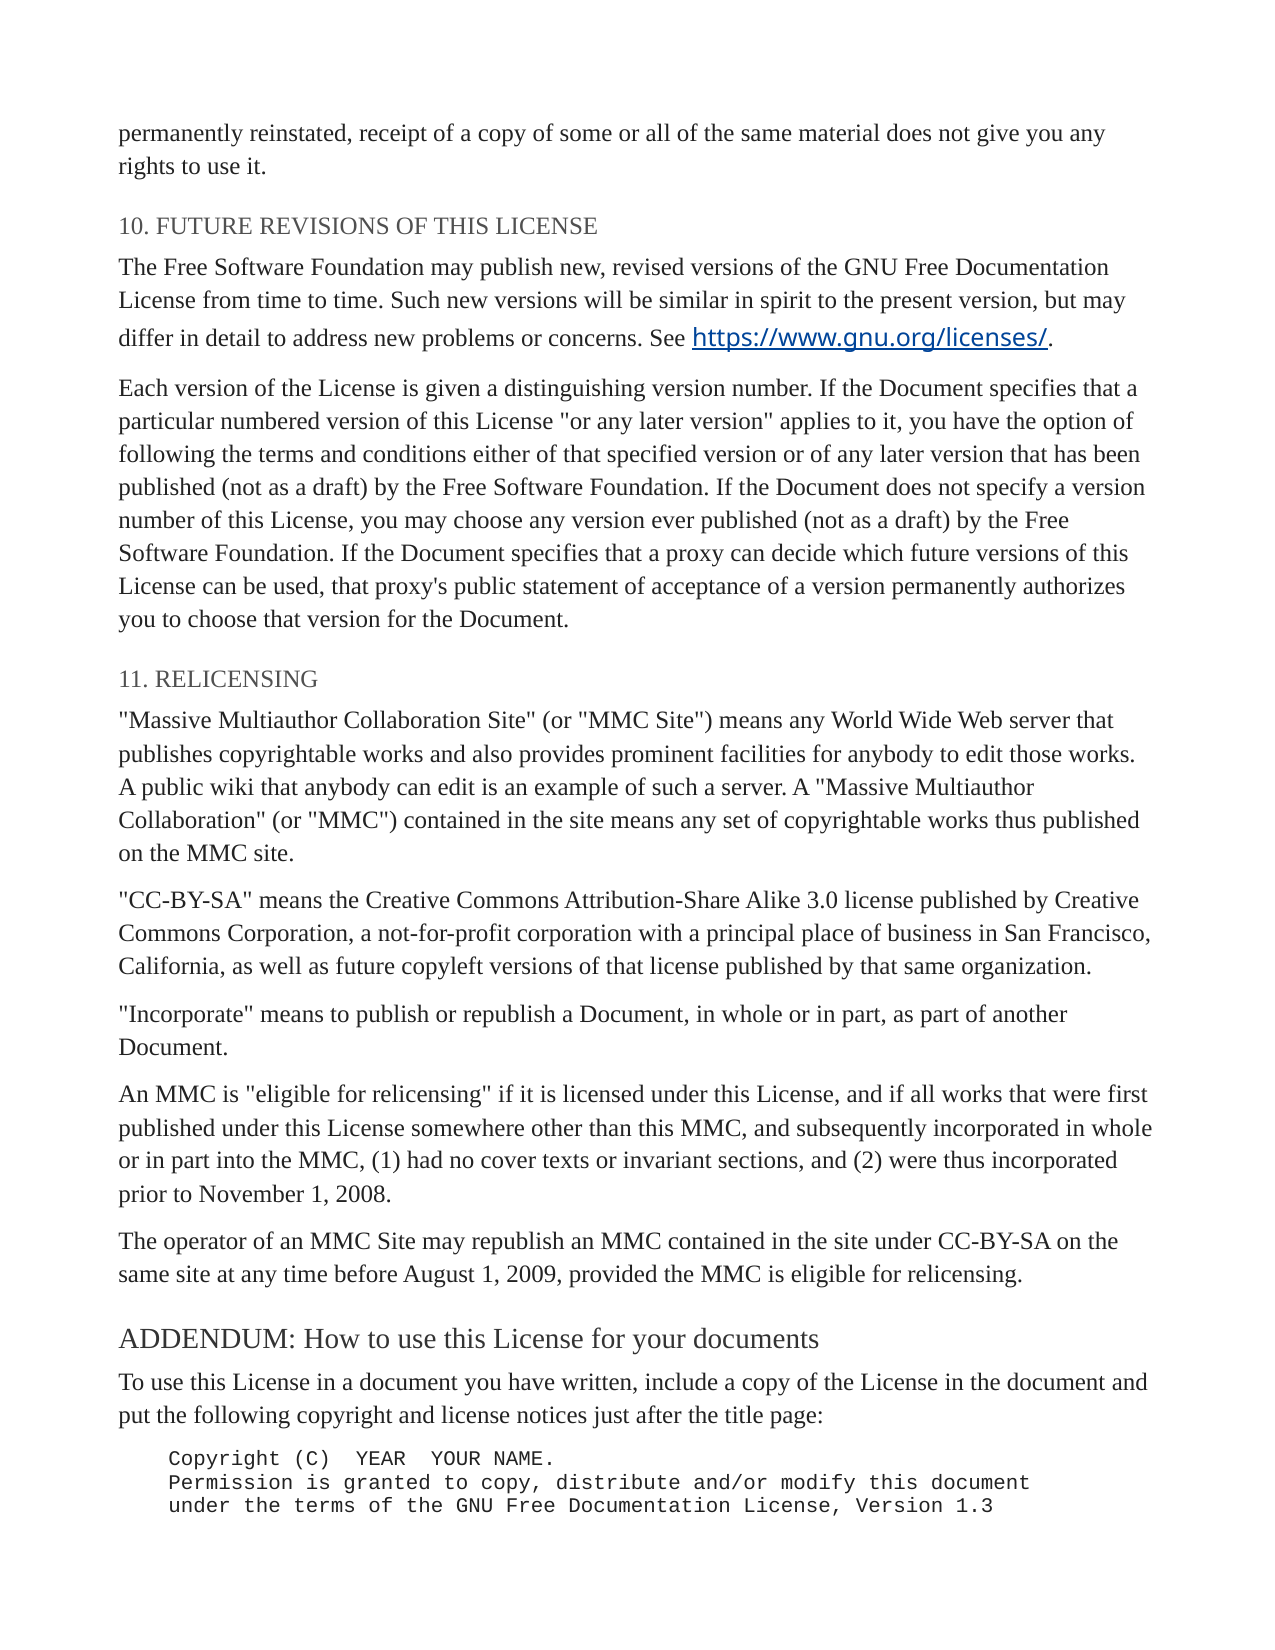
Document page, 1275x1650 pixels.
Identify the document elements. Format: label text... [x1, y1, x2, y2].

text To use this License in a document you have written, include a copy of the License in the document and put the following copyright and license notices just after the title page: [118, 1367, 1157, 1429]
text Each version of the License is given a distinguishing version number. If the Document specifies that a particular numbered version of this License "or any later version" applies to it, you have the option of following the terms and conditions either of that specified version or of any later version that has been published (not as a draft) by the Free Software Foundation. If the Document does not specify a version number of this License, you may choose any version ever published (not as a draft) by the Free Software Foundation. If the Document specifies that a proxy can decide which future versions of this License can be used, that proxy's public statement of acceptance of a version permanently authorizes you to choose that version for the Document. [118, 373, 1157, 633]
text Copyright (C) YEAR YOUR NAME. [118, 1448, 1157, 1472]
text permanently reinstated, receipt of a copy of some or all of the same material does not give you any rights to use it. [118, 118, 1157, 180]
text "Incorporate" means to publish or republish a Document, in whole or in part, as part of another Document. [118, 999, 1157, 1061]
text Permission is granted to copy, distribute and/or modify this document [118, 1472, 1157, 1495]
text The operator of an MMC Site may republish an MMC contained in the site under CC-BY-SA on the same site at any time before August 1, 2009, provided the MMC is eligible for relicensing. [118, 1226, 1157, 1288]
text The Free Software Foundation may publish new, revised versions of the GNU Free Documentation License from time to time. Such new versions will be similar in spirit to the present version, but may differ in detail to address new problems or concerns. See https://www.gnu.org/licenses/. [118, 252, 1157, 353]
text under the terms of the GNU Free Documentation License, Version 1.3 [118, 1495, 1157, 1519]
subtitle 10. FUTURE REVISIONS OF THIS LICENSE [118, 211, 1157, 240]
text "Massive Multiauthor Collaboration Site" (or "MMC Site") means any World Wide Web server that publishes copyrightable works and also provides prominent facilities for anybody to edit those works. A public wiki that anybody can edit is an example of such a server. A "Massive Multiauthor Collaboration" (or "MMC") contained in the site means any set of copyrightable works thus published on the MMC site. [118, 706, 1157, 866]
subtitle ADDENDUM: How to use this License for your documents [118, 1321, 1157, 1355]
text An MMC is "eligible for relicensing" if it is licensed under this License, and if all works that were first published under this License somewhere other than this MMC, and subsequently incorporated in whole or in part into the MMC, (1) had no cover texts or invariant sections, and (2) were thus incorporated prior to November 1, 2008. [118, 1079, 1157, 1207]
text "CC-BY-SA" means the Creative Commons Attribution-Share Alike 3.0 license published by Creative Commons Corporation, a not-for-profit corporation with a principal place of business in San Francisco, California, as well as future copyleft versions of that license published by that same organization. [118, 885, 1157, 980]
subtitle 11. RELICENSING [118, 664, 1157, 693]
